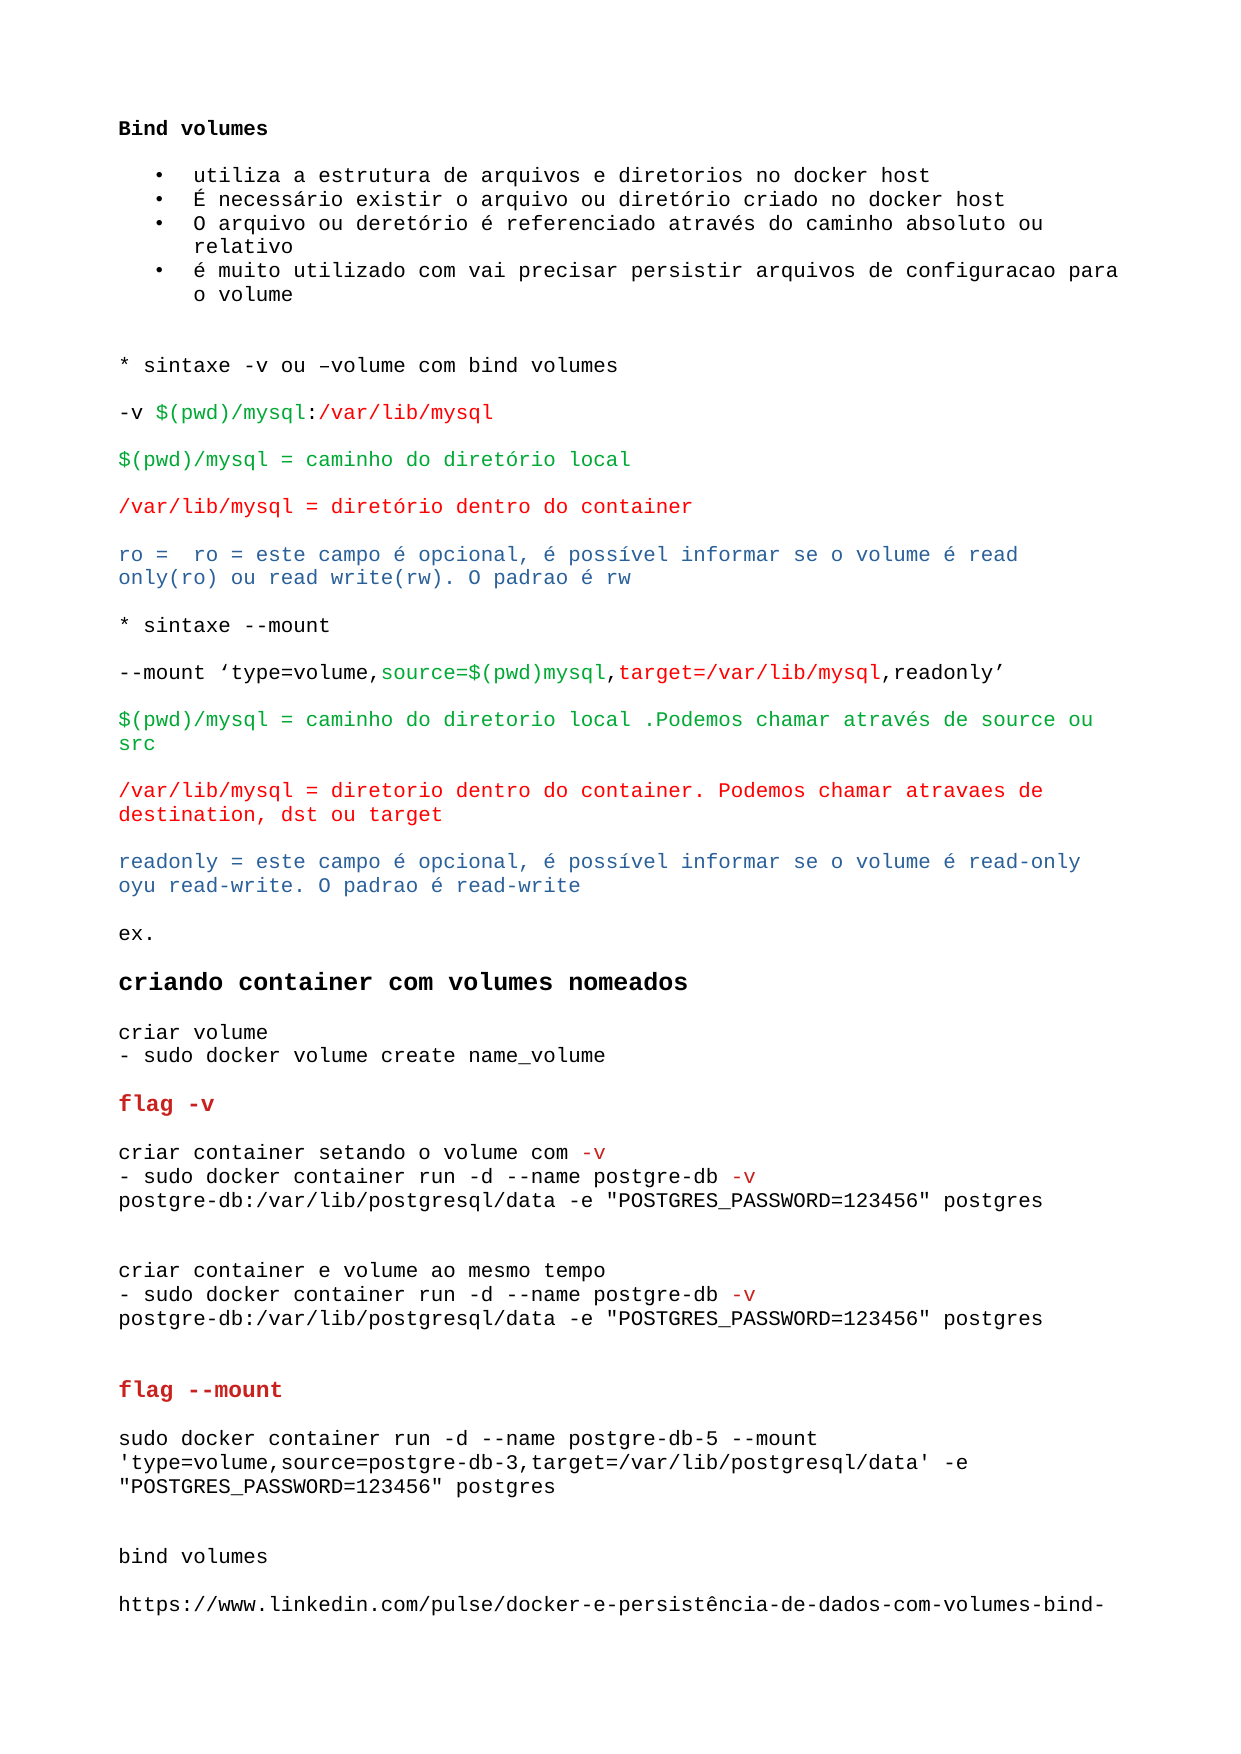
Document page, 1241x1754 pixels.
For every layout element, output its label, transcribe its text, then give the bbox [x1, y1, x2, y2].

text https://www.linkedin.com/pulse/docker-e-persistência-de-dados-com-volumes-bind- [118, 1594, 1122, 1617]
text criar volume [118, 1022, 1122, 1045]
text -v $(pwd)/mysql:/var/lib/mysql [118, 402, 1122, 426]
text * sintaxe --mount [118, 615, 1122, 638]
list utiliza a estrutura de arquivos e diretorios no docker host [156, 165, 1122, 189]
text ro = ro = este campo é opcional, é possível informar se o volume é read only(ro) ou read write(rw). O padrao é rw [118, 544, 1122, 591]
text /var/lib/mysql = diretório dentro do container [118, 496, 1122, 520]
list É necessário existir o arquivo ou diretório criado no docker host [156, 189, 1122, 213]
text readonly = este campo é opcional, é possível informar se o volume é read-only oyu read-write. O padrao é read-write [118, 851, 1122, 898]
text flag --mount [118, 1379, 1122, 1405]
list O arquivo ou deretório é referenciado através do caminho absoluto ou relativo [156, 213, 1122, 260]
list é muito utilizado com vai precisar persistir arquivos de configuracao para o volume [156, 260, 1122, 307]
text criar container setando o volume com -v [118, 1142, 1122, 1166]
text sudo docker container run -d --name postgre-db-5 --mount 'type=volume,source=postgre-db-3,target=/var/lib/postgresql/data' -e "POSTGRES_PASSWORD=123456" postgres [118, 1428, 1122, 1499]
text Bind volumes [118, 118, 1122, 142]
text $(pwd)/mysql = caminho do diretorio local .Podemos chamar através de source ou src [118, 709, 1122, 757]
text ex. [118, 922, 1122, 946]
text - sudo docker volume create name_volume [118, 1045, 1122, 1069]
text criando container com volumes nomeados [118, 970, 1122, 998]
text bind volumes [118, 1547, 1122, 1570]
text criar container e volume ao mesmo tempo [118, 1261, 1122, 1284]
text $(pwd)/mysql = caminho do diretório local [118, 449, 1122, 473]
text - sudo docker container run -d --name postgre-db -v postgre-db:/var/lib/postgresql/data -e "POSTGRES_PASSWORD=123456" postgres [118, 1284, 1122, 1331]
text --mount ‘type=volume,source=$(pwd)mysql,target=/var/lib/mysql,readonly’ [118, 662, 1122, 686]
text flag -v [118, 1093, 1122, 1119]
text - sudo docker container run -d --name postgre-db -v postgre-db:/var/lib/postgresql/data -e "POSTGRES_PASSWORD=123456" postgres [118, 1166, 1122, 1213]
text /var/lib/mysql = diretorio dentro do container. Podemos chamar atravaes de destination, dst ou target [118, 780, 1122, 827]
text * sintaxe -v ou –volume com bind volumes [118, 354, 1122, 378]
